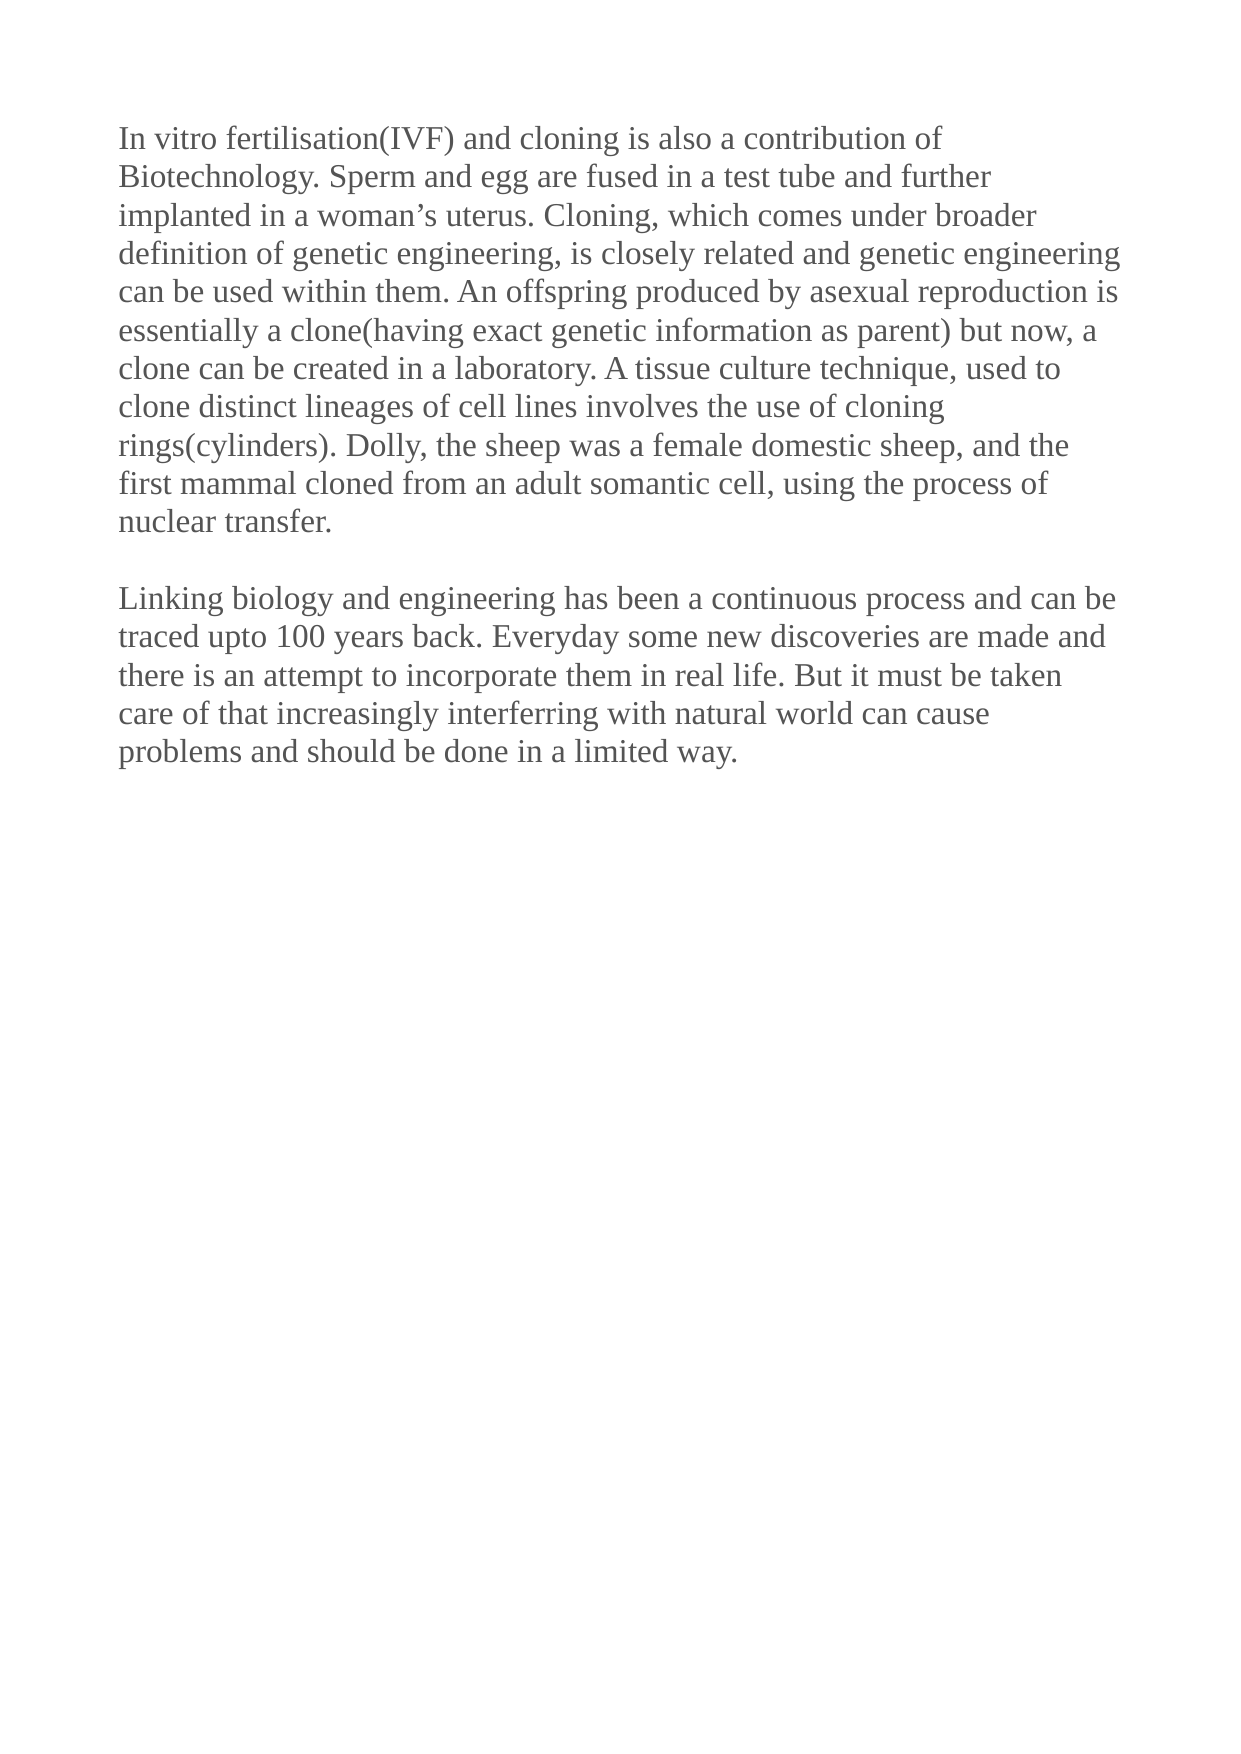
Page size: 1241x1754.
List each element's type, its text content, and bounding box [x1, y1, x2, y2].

text In vitro fertilisation(IVF) and cloning is also a contribution of Biotechnology. Sperm and egg are fused in a test tube and further implanted in a woman’s uterus. Cloning, which comes under broader definition of genetic engineering, is closely related and genetic engineering can be used within them. An offspring produced by asexual reproduction is essentially a clone(having exact genetic information as parent) but now, a clone can be created in a laboratory. A tissue culture technique, used to clone distinct lineages of cell lines involves the use of cloning rings(cylinders). Dolly, the sheep was a female domestic sheep, and the first mammal cloned from an adult somantic cell, using the process of nuclear transfer. [118, 118, 1122, 540]
text Linking biology and engineering has been a continuous process and can be traced upto 100 years back. Everyday some new discoveries are made and there is an attempt to incorporate them in real life. But it must be taken care of that increasingly interferring with natural world can cause problems and should be done in a limited way. [118, 578, 1122, 770]
